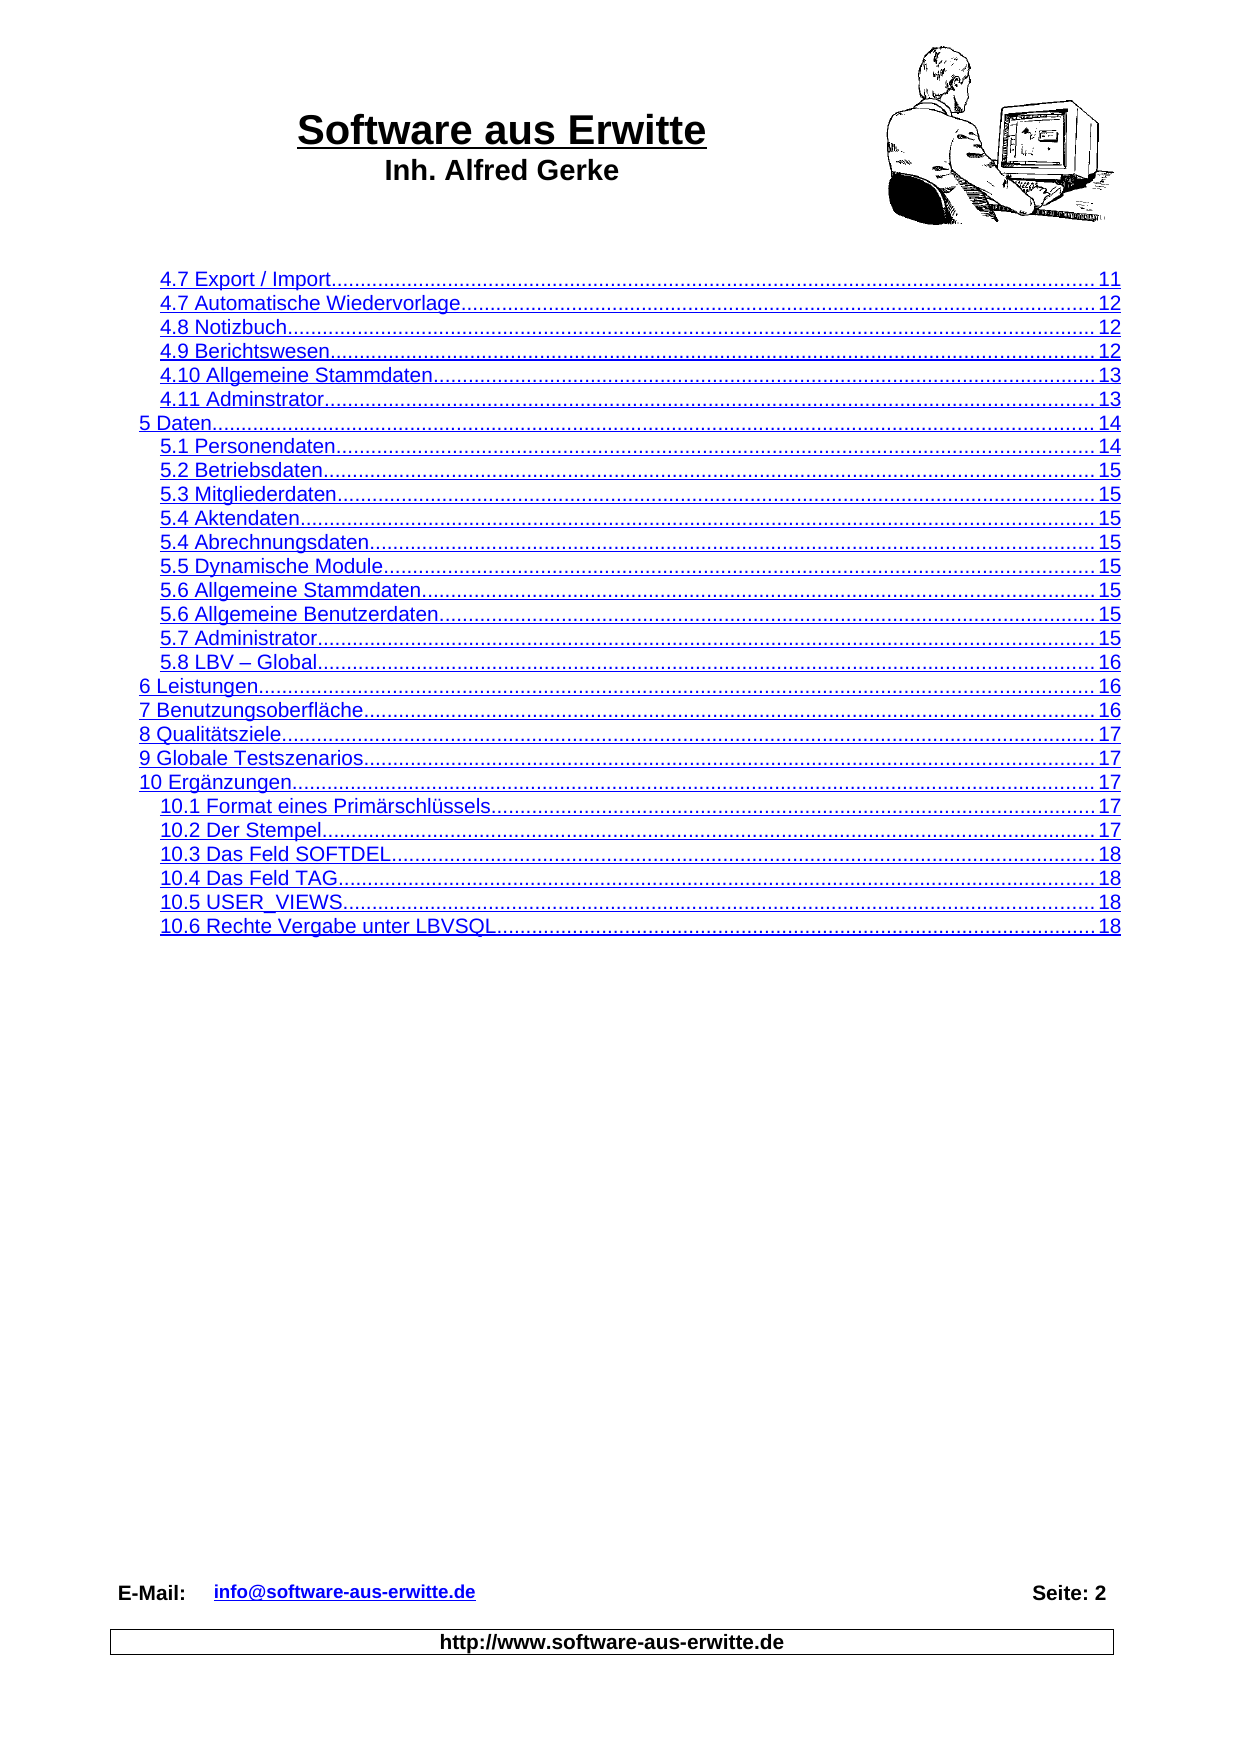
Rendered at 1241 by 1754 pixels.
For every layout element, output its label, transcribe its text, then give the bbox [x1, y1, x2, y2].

text 10.3 Das Feld SOFTDEL 18 [160, 842, 1122, 866]
text 6 Leistungen 16 [139, 674, 1122, 698]
text 5.3 Mitgliederdaten 15 [160, 482, 1122, 506]
text 5.6 Allgemeine Stammdaten 15 [160, 578, 1122, 602]
text 5.4 Abrechnungsdaten 15 [160, 530, 1122, 554]
text 5.5 Dynamische Module 15 [160, 554, 1122, 578]
text 4.9 Berichtswesen 12 [160, 338, 1122, 362]
text 4.7 Export / Import 11 [160, 267, 1122, 291]
text 5.2 Betriebsdaten 15 [160, 458, 1122, 482]
text 7 Benutzungsoberfläche 16 [139, 698, 1122, 722]
text 10.2 Der Stempel 17 [160, 818, 1122, 842]
text 4.7 Automatische Wiedervorlage 12 [160, 291, 1122, 314]
text 9 Globale Testszenarios 17 [139, 746, 1122, 770]
text 5.7 Administrator 15 [160, 626, 1122, 650]
text 5 Daten 14 [139, 410, 1122, 434]
text 10 Ergänzungen 17 [139, 770, 1122, 794]
text 10.4 Das Feld TAG 18 [160, 866, 1122, 889]
text 5.1 Personendaten 14 [160, 434, 1122, 458]
text 4.8 Notizbuch 12 [160, 314, 1122, 338]
text 5.6 Allgemeine Benutzerdaten 15 [160, 602, 1122, 626]
text 5.8 LBV – Global 16 [160, 650, 1122, 674]
picture [886, 46, 1116, 226]
text 4.11 Adminstrator 13 [160, 386, 1122, 410]
text 10.1 Format eines Primärschlüssels 17 [160, 794, 1122, 818]
text 4.10 Allgemeine Stammdaten 13 [160, 362, 1122, 386]
text 10.5 USER_VIEWS 18 [160, 889, 1122, 913]
text 10.6 Rechte Vergabe unter LBVSQL 18 [160, 913, 1122, 937]
text 8 Qualitätsziele 17 [139, 722, 1122, 746]
text 5.4 Aktendaten 15 [160, 506, 1122, 530]
